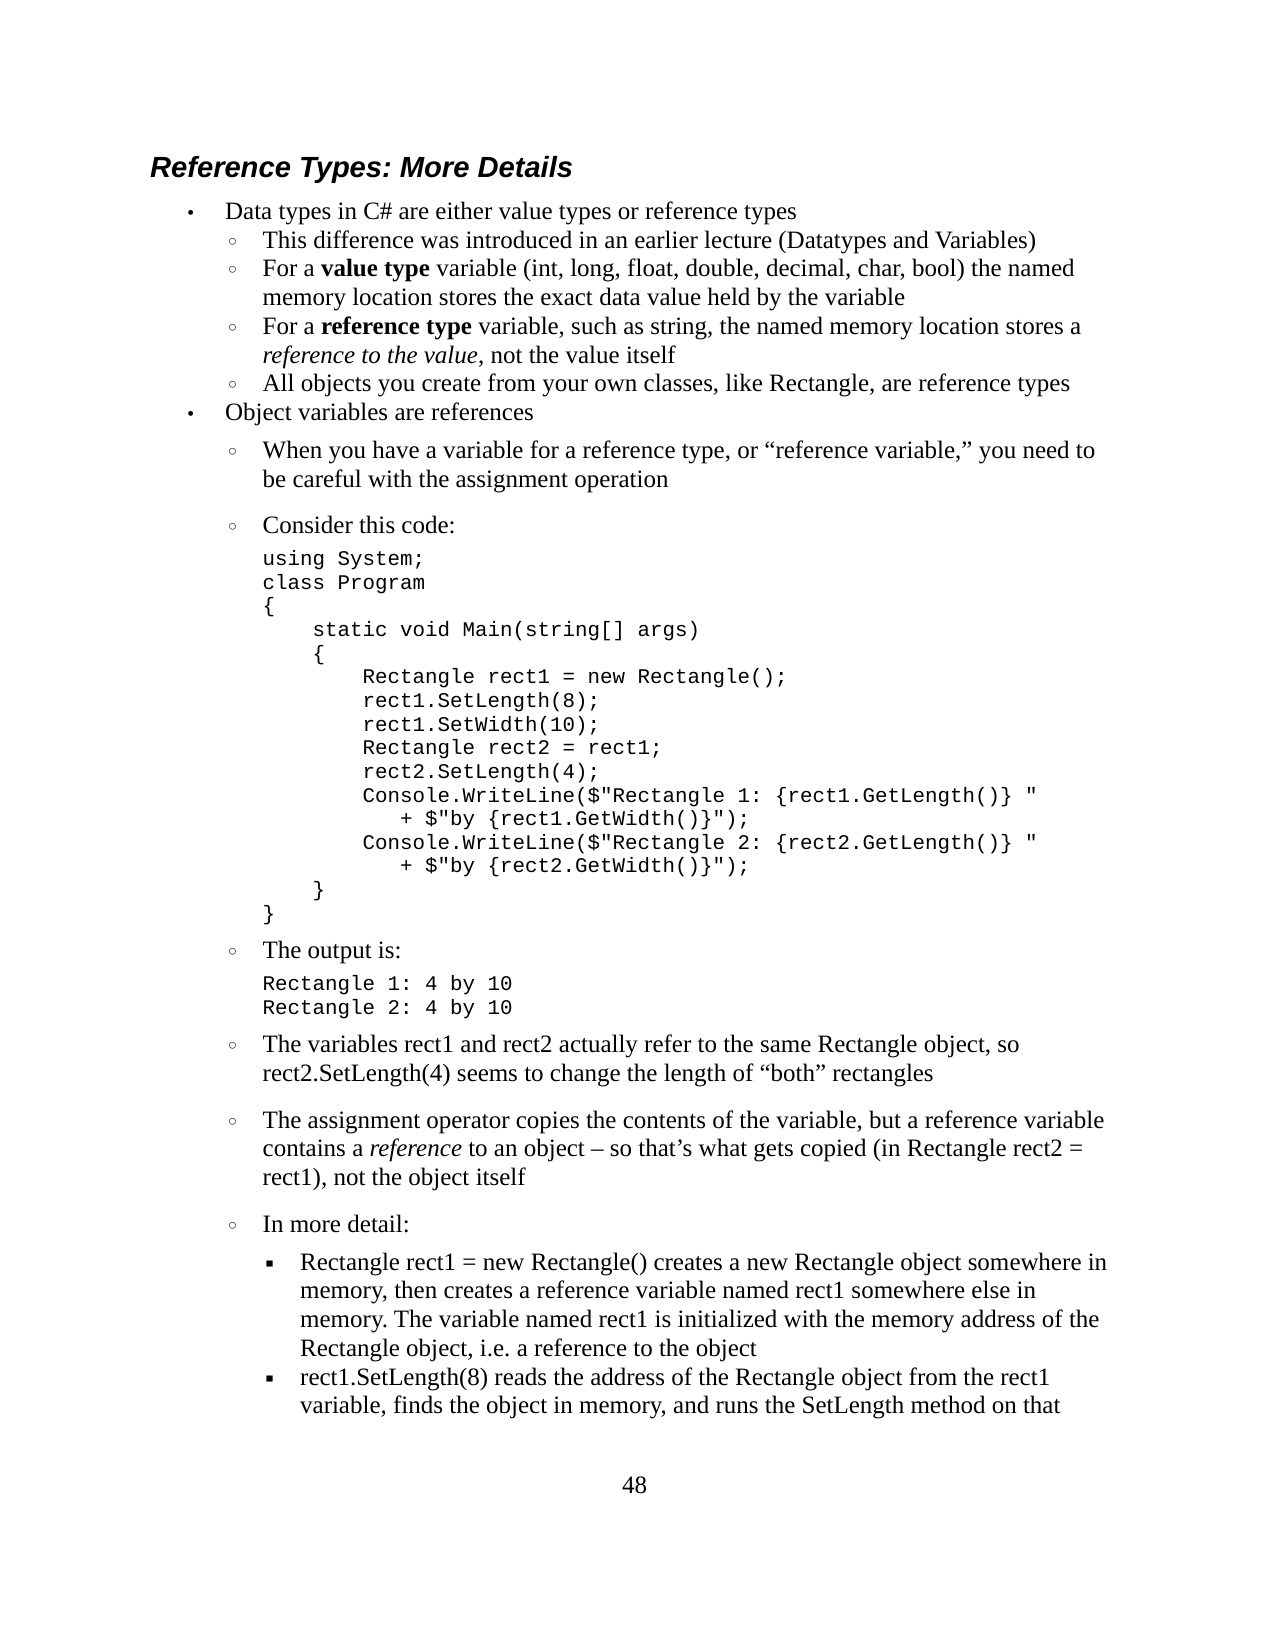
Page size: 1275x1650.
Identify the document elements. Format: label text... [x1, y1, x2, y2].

list static void Main(string[] args) [225, 619, 1125, 643]
list Rectangle rect1 = new Rectangle(); [225, 666, 1125, 690]
list In more detail: [225, 1209, 1125, 1238]
list The output is: [225, 935, 1125, 964]
list This difference was introduced in an earlier lecture (Datatypes and Variables) [225, 225, 1125, 253]
list { [225, 643, 1125, 666]
list The variables rect1 and rect2 actually refer to the same Rectangle object, so rect2.SetLength(4) seems to change the length of “both” rectangles [225, 1029, 1125, 1087]
list } [225, 903, 1125, 926]
list Console.WriteLine($"Rectangle 1: {rect1.GetLength()} " [225, 784, 1125, 808]
list rect1.SetWidth(10); [225, 714, 1125, 737]
list rect1.SetLength(8); [225, 690, 1125, 714]
list Consider this code: [225, 510, 1125, 539]
list The assignment operator copies the contents of the variable, but a reference variable contains a reference to an object – so that’s what gets copied (in Rectangle rect2 = rect1), not the object itself [225, 1105, 1125, 1191]
list Data types in C# are either value types or reference types [187, 196, 1125, 225]
list rect1.SetLength(8) reads the address of the Rectangle object from the rect1 variable, finds the object in memory, and runs the SetLength method on that [262, 1362, 1125, 1419]
list When you have a variable for a reference type, or “reference variable,” you need to be careful with the assignment operation [225, 435, 1125, 492]
list Rectangle 1: 4 by 10 [225, 973, 1125, 997]
list Console.WriteLine($"Rectangle 2: {rect2.GetLength()} " [225, 832, 1125, 856]
list Rectangle rect2 = rect1; [225, 737, 1125, 761]
list Rectangle rect1 = new Rectangle() creates a new Rectangle object somewhere in memory, then creates a reference variable named rect1 somewhere else in memory. The variable named rect1 is initialized with the memory address of the Rectangle object, i.e. a reference to the object [262, 1247, 1125, 1362]
list + $"by {rect2.GetWidth()}"); [225, 856, 1125, 879]
list class Program [225, 572, 1125, 595]
list + $"by {rect1.GetWidth()}"); [225, 808, 1125, 832]
list For a value type variable (int, long, float, double, decimal, char, bool) the named memory location stores the exact data value held by the variable [225, 253, 1125, 311]
list All objects you create from your own classes, like Rectangle, are reference types [225, 368, 1125, 397]
list rect2.SetLength(4); [225, 761, 1125, 784]
list { [225, 595, 1125, 619]
list For a reference type variable, such as string, the named memory location stores a reference to the value, not the value itself [225, 311, 1125, 368]
list Object variables are references [187, 397, 1125, 426]
list } [225, 879, 1125, 903]
list using System; [225, 548, 1125, 572]
subtitle Reference Types: More Details [150, 150, 1125, 183]
list Rectangle 2: 4 by 10 [225, 997, 1125, 1020]
